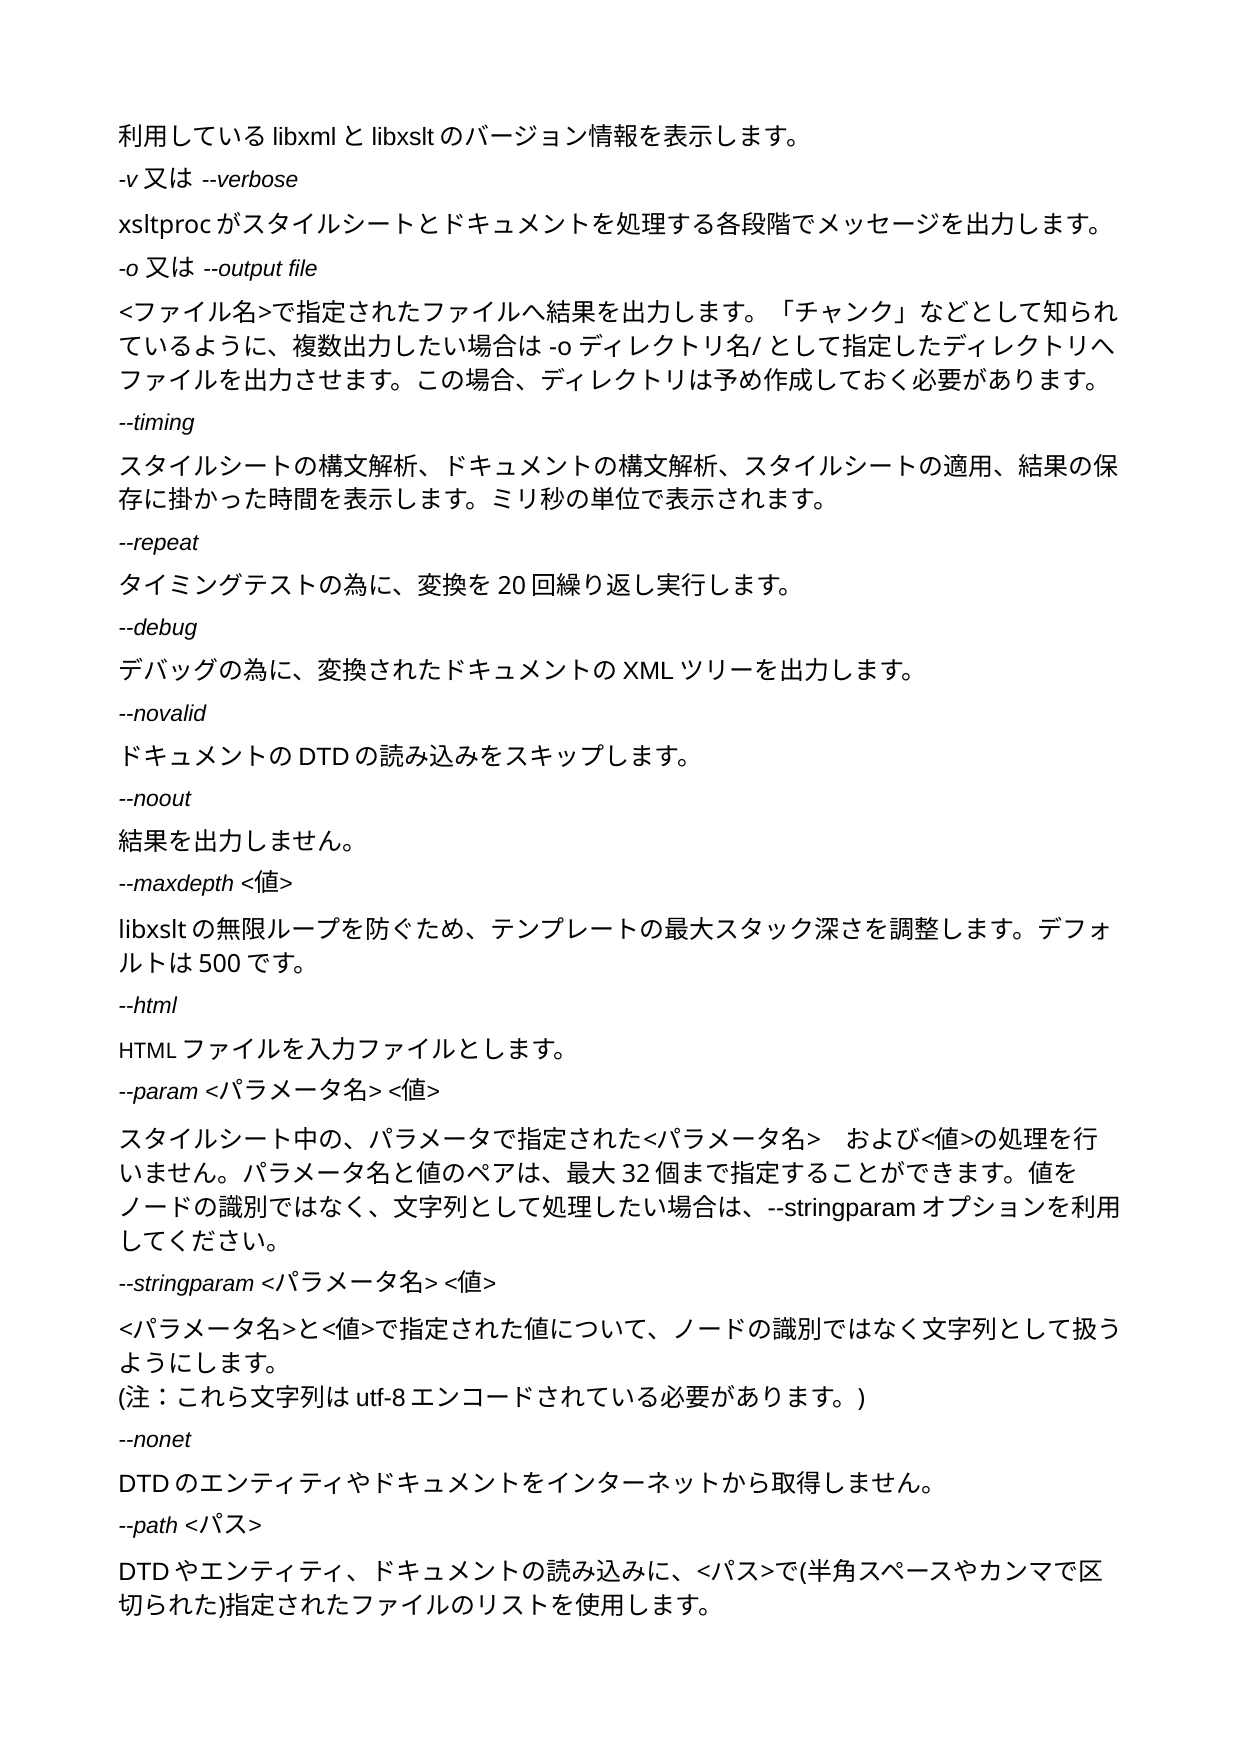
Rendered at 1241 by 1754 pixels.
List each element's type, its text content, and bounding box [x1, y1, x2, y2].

text --html [118, 992, 1122, 1019]
text DTDのエンティティやドキュメントをインターネットから取得しません。 [118, 1465, 1122, 1499]
text <パラメータ名>と<値>で指定された値について、ノードの識別ではなく文字列として扱うようにします。 (注：これら文字列はutf-8エンコードされている必要があります。) [118, 1312, 1122, 1414]
text --param <パラメータ名> <値> [118, 1078, 1122, 1107]
text --noout [118, 785, 1122, 811]
text <ファイル名>で指定されたファイルへ結果を出力します。「チャンク」などとして知られているように、複数出力したい場合は -o ディレクトリ名/ として指定したディレクトリへファイルを出力させます。この場合、ディレクトリは予め作成しておく必要があります。 [118, 294, 1122, 397]
text --debug [118, 614, 1122, 641]
text --repeat [118, 529, 1122, 555]
text スタイルシートの構文解析、ドキュメントの構文解析、スタイルシートの適用、結果の保存に掛かった時間を表示します。ミリ秒の単位で表示されます。 [118, 448, 1122, 516]
text デバッグの為に、変換されたドキュメントのXMLツリーを出力します。 [118, 653, 1122, 687]
text xsltprocがスタイルシートとドキュメントを処理する各段階でメッセージを出力します。 [118, 206, 1122, 240]
text スタイルシート中の、パラメータで指定された<パラメータ名> および<値>の処理を行いません。パラメータ名と値のペアは、最大32個まで指定することができます。値をノードの識別ではなく、文字列として処理したい場合は、--stringparamオプションを利用してください。 [118, 1119, 1122, 1258]
text ドキュメントのDTDの読み込みをスキップします。 [118, 738, 1122, 772]
text --novalid [118, 699, 1122, 726]
text -v 又は --verbose [118, 165, 1122, 194]
text libxsltの無限ループを防ぐため、テンプレートの最大スタック深さを調整します。デフォルトは500です。 [118, 912, 1122, 980]
text DTDやエンティティ、ドキュメントの読み込みに、<パス>で(半角スペースやカンマで区切られた)指定されたファイルのリストを使用します。 [118, 1553, 1122, 1621]
text 利用しているlibxmlとlibxsltのバージョン情報を表示します。 [118, 118, 1122, 152]
text 結果を出力しません。 [118, 824, 1122, 858]
text --nonet [118, 1426, 1122, 1453]
text -o 又は --output file [118, 253, 1122, 282]
text タイミングテストの為に、変換を20回繰り返し実行します。 [118, 568, 1122, 602]
text HTMLファイルを入力ファイルとします。 [118, 1031, 1122, 1065]
text --timing [118, 409, 1122, 436]
text --path <パス> [118, 1512, 1122, 1541]
text --stringparam <パラメータ名> <値> [118, 1270, 1122, 1299]
text --maxdepth <値> [118, 870, 1122, 899]
